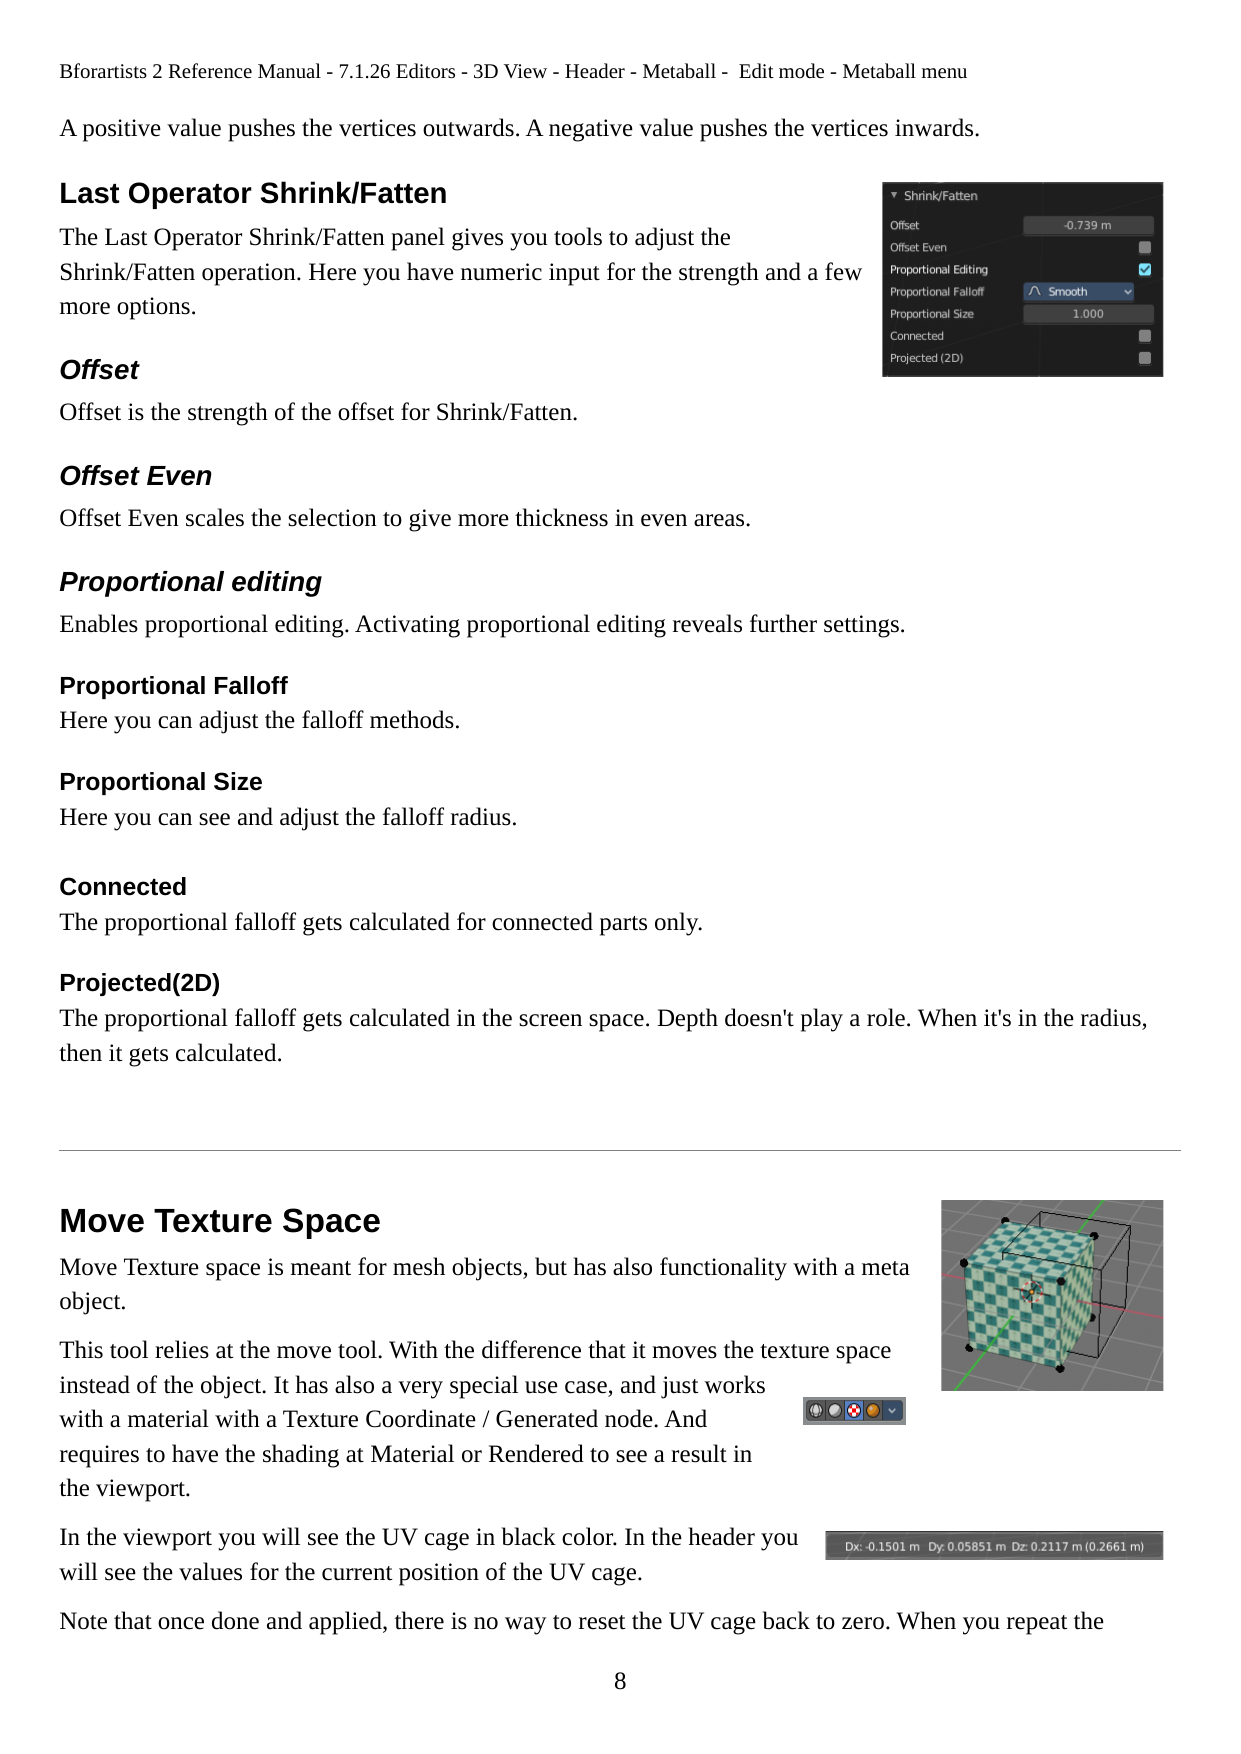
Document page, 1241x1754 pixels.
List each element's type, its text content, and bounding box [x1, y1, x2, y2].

text Note that once done and applied, there is no way to reset the UV cage back to zero. When you repeat the [59, 1606, 1181, 1635]
text Enables proportional editing. Activating proportional editing reveals further settings. [59, 609, 1181, 638]
picture [882, 182, 1164, 377]
text The proportional falloff gets calculated in the screen space. Depth doesn't play a role. When it's in the radius, then it gets calculated. [59, 1003, 1181, 1066]
text The Last Operator Shrink/Fatten panel gives you tools to adjust the Shrink/Fatten operation. Here you have numeric input for the strength and a few more options. [59, 222, 882, 320]
text In the viewport you will see the UV cage in black color. In the header you will see the values for the current position of the UV cage. [59, 1522, 1181, 1586]
text A positive value pushes the vertices outwards. A negative value pushes the vertices inwards. [59, 113, 1181, 141]
subtitle Connected [59, 872, 1181, 901]
subtitle [1164, 1201, 1181, 1239]
subtitle Proportional editing [59, 565, 1181, 597]
text This tool relies at the move tool. With the difference that it moves the texture space instead of the object. It has also a very special use case, and just works with a material with a Texture Coordinate / Generated node. And requires to have the shading at Material or Rendered to see a result in the viewport. [59, 1335, 1181, 1502]
subtitle Offset Even [59, 459, 1181, 491]
text Here you can adjust the falloff methods. [59, 706, 1181, 734]
subtitle Move Texture Space [59, 1201, 941, 1239]
picture [941, 1200, 1164, 1391]
subtitle Projected(2D) [59, 968, 1181, 997]
picture [825, 1531, 1164, 1560]
text Offset Even scales the selection to give more thickness in even areas. [59, 503, 1181, 532]
text Move Texture space is meant for mesh objects, but has also functionality with a meta object. [59, 1252, 941, 1315]
subtitle Proportional Size [59, 767, 1181, 796]
text The proportional falloff gets calculated for connected parts only. [59, 907, 1181, 936]
picture [803, 1397, 906, 1425]
subtitle Proportional Falloff [59, 671, 1181, 699]
subtitle Offset [59, 353, 1181, 385]
text Offset is the strength of the offset for Shrink/Fatten. [59, 397, 1181, 426]
subtitle Last Operator Shrink/Fatten [59, 176, 1181, 210]
text Here you can see and adjust the falloff radius. [59, 802, 1181, 831]
